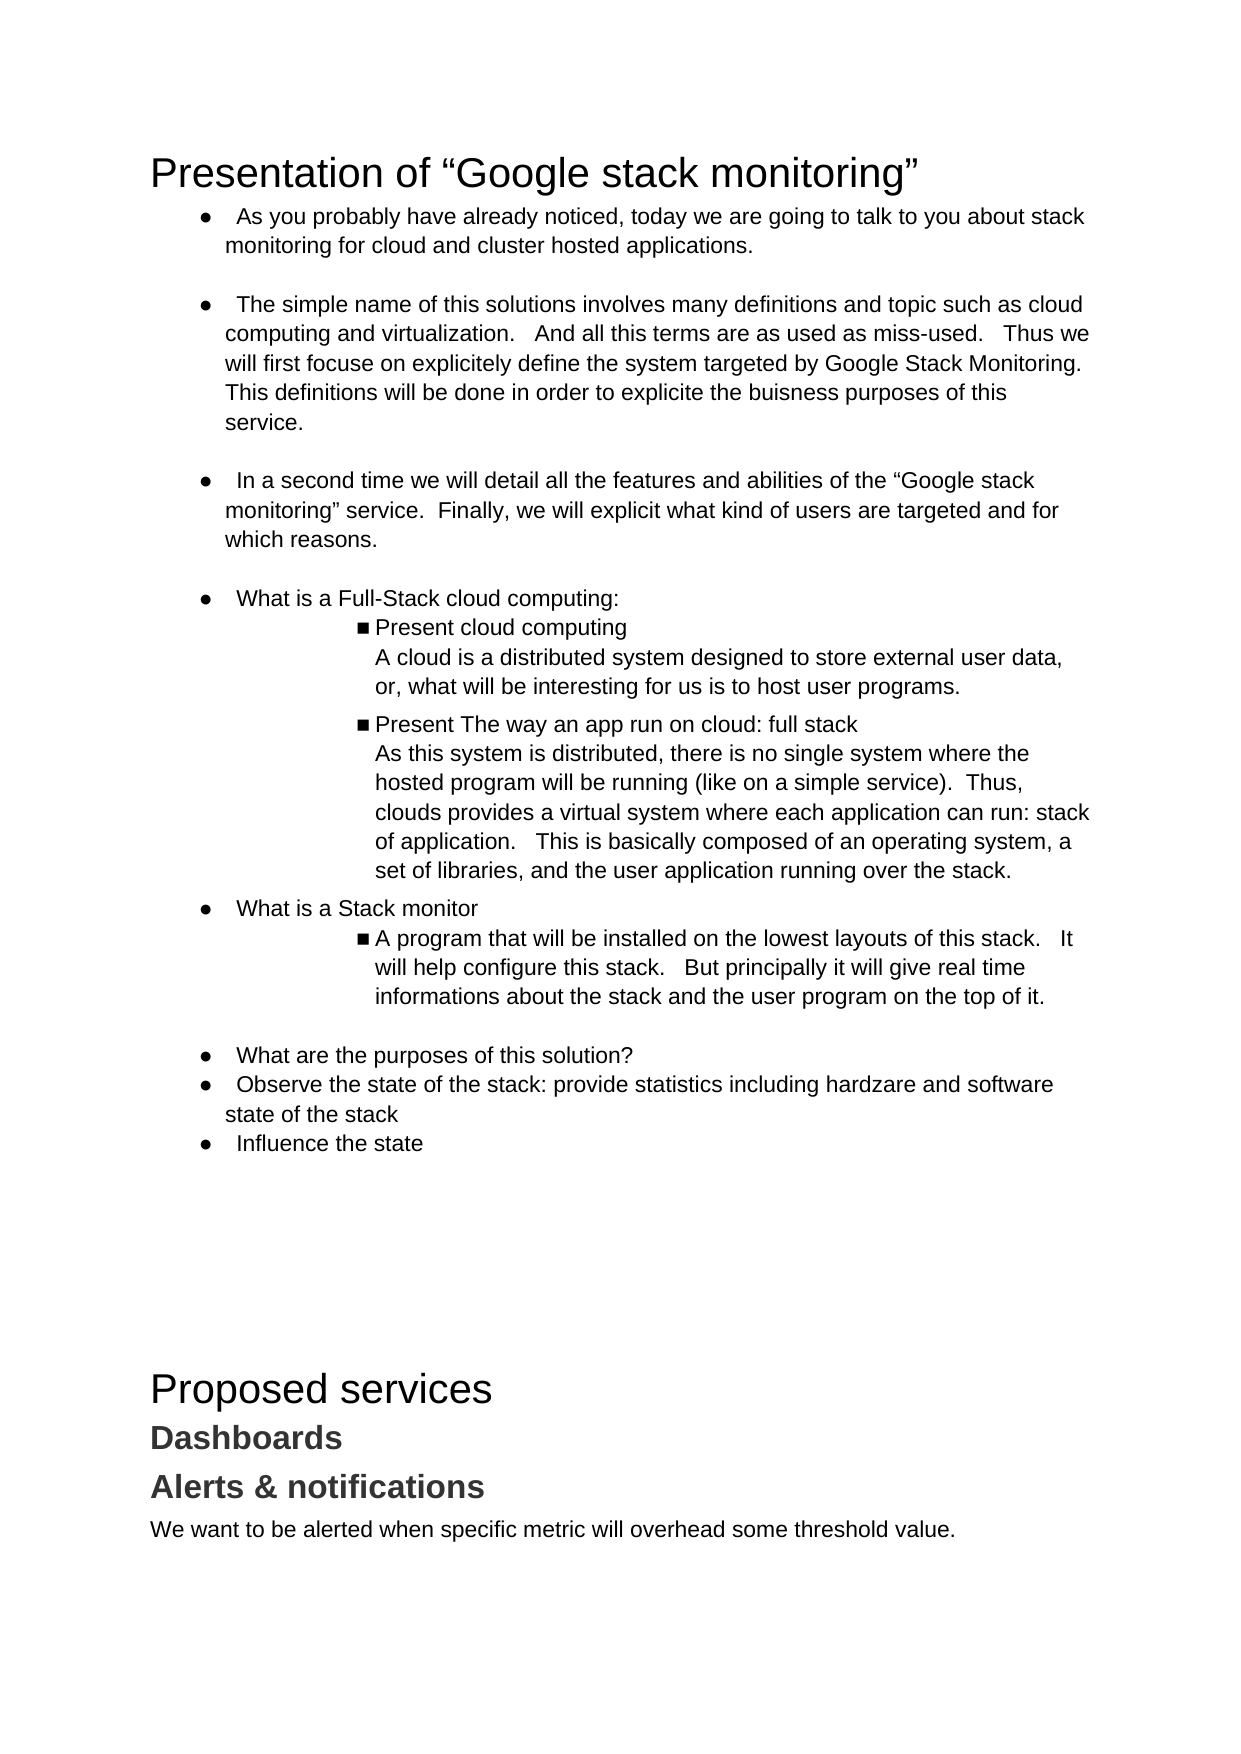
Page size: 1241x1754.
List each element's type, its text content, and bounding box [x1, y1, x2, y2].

list What is a Stack monitor [187, 896, 1091, 921]
list What are the purposes of this solution? [187, 1043, 1091, 1068]
subtitle Dashboards [150, 1419, 1091, 1457]
list Influence the state [187, 1131, 1091, 1156]
list In a second time we will detail all the features and abilities of the “Google stack monitoring” service. Finally, we will explicit what kind of users are targeted and for which reasons. [187, 468, 1091, 552]
list Present cloud computing [356, 615, 1091, 640]
text We want to be alerted when specific metric will overhead some threshold value. [150, 1516, 1091, 1542]
list The simple name of this solutions involves many definitions and topic such as cloud computing and virtualization. And all this terms are as used as miss-used. Thus we will first focuse on explicitely define the system targeted by Google Stack Monitoring. This definitions will be done in order to explicite the buisness purposes of this service. [187, 292, 1091, 435]
list As you probably have already noticed, today we are going to talk to you about stack monitoring for cloud and cluster hosted applications. [187, 203, 1091, 258]
list Observe the state of the stack: provide statistics including hardzare and software state of the stack [187, 1072, 1091, 1127]
text A cloud is a distributed system designed to store external user data, or, what will be interesting for us is to host user programs. [375, 644, 1091, 699]
list What is a Full-Stack cloud computing: [187, 585, 1091, 611]
list A program that will be installed on the lowest layouts of this stack. It will help configure this stack. But principally it will give real time informations about the stack and the user program on the top of it. [356, 925, 1091, 1009]
list Present The way an app run on cloud: full stack [356, 711, 1091, 737]
text As this system is distributed, there is no single system where the hosted program will be running (like on a simple service). Thus, clouds provides a virtual system where each application can run: stack of application. This is basically composed of an operating system, a set of libraries, and the user application running over the stack. [375, 741, 1091, 884]
subtitle Presentation of “Google stack monitoring” [150, 150, 1091, 197]
subtitle Alerts & notifications [150, 1468, 1091, 1505]
subtitle Proposed services [150, 1366, 1091, 1412]
